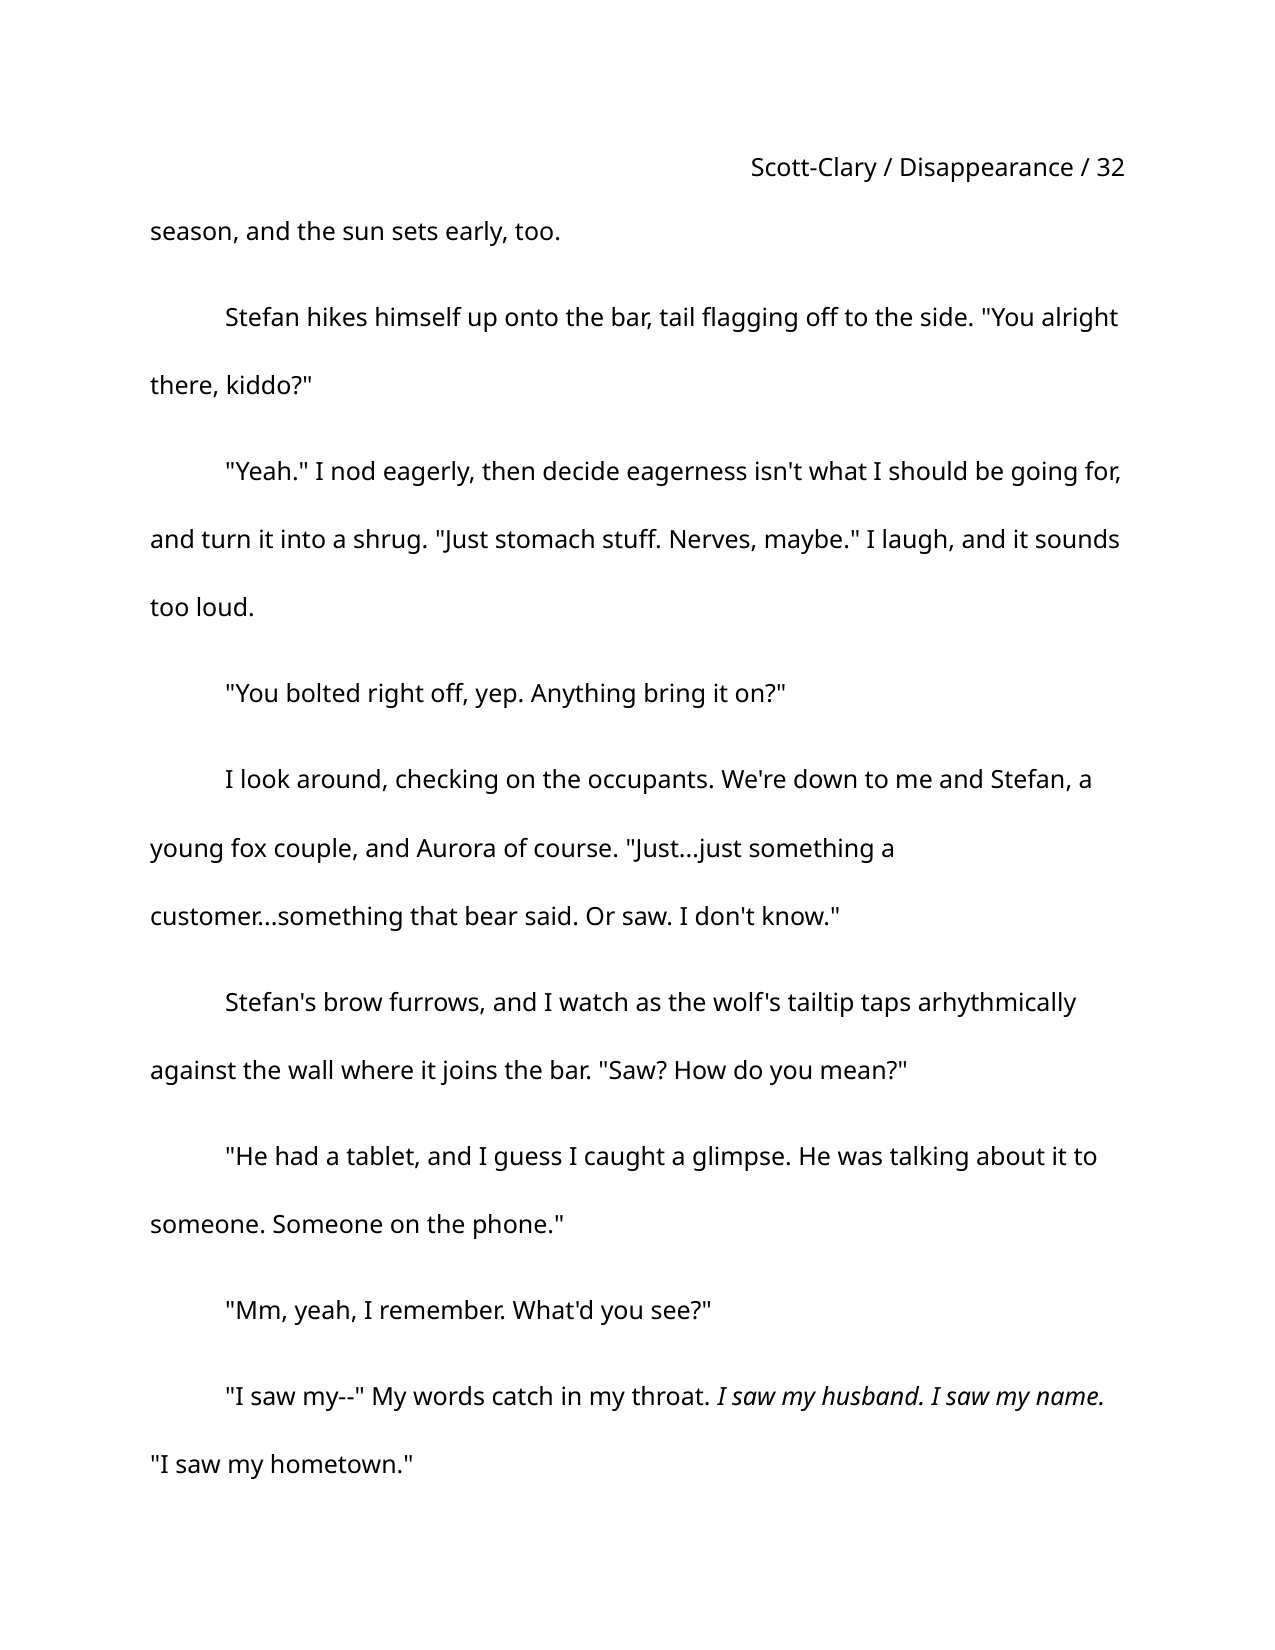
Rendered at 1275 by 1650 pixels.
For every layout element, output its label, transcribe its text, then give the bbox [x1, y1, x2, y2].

text "Yeah." I nod eagerly, then decide eagerness isn't what I should be going for, and turn it into a shrug. "Just stomach stuff. Nerves, maybe." I laugh, and it sounds too loud. [150, 454, 1125, 624]
text "He had a tablet, and I guess I caught a glimpse. He was talking about it to someone. Someone on the phone." [150, 1138, 1125, 1241]
text I look around, checking on the occupants. We're down to me and Stefan, a young fox couple, and Aurora of course. "Just...just something a customer...something that bear said. Or saw. I don't know." [150, 762, 1125, 932]
text Stefan's brow furrows, and I watch as the wolf's tailtip taps arhythmically against the wall where it joins the bar. "Saw? How do you mean?" [150, 984, 1125, 1087]
text "I saw my--" My words catch in my throat. I saw my husband. I saw my name. "I saw my hometown." [150, 1379, 1125, 1481]
text season, and the sun sets early, too. [150, 213, 1125, 248]
text Stefan hikes himself up onto the bar, tail flagging off to the side. "You alright there, kiddo?" [150, 299, 1125, 402]
text "Mm, yeah, I remember. What'd you see?" [150, 1293, 1125, 1327]
text "You bolted right off, yep. Anything bring it on?" [150, 676, 1125, 710]
